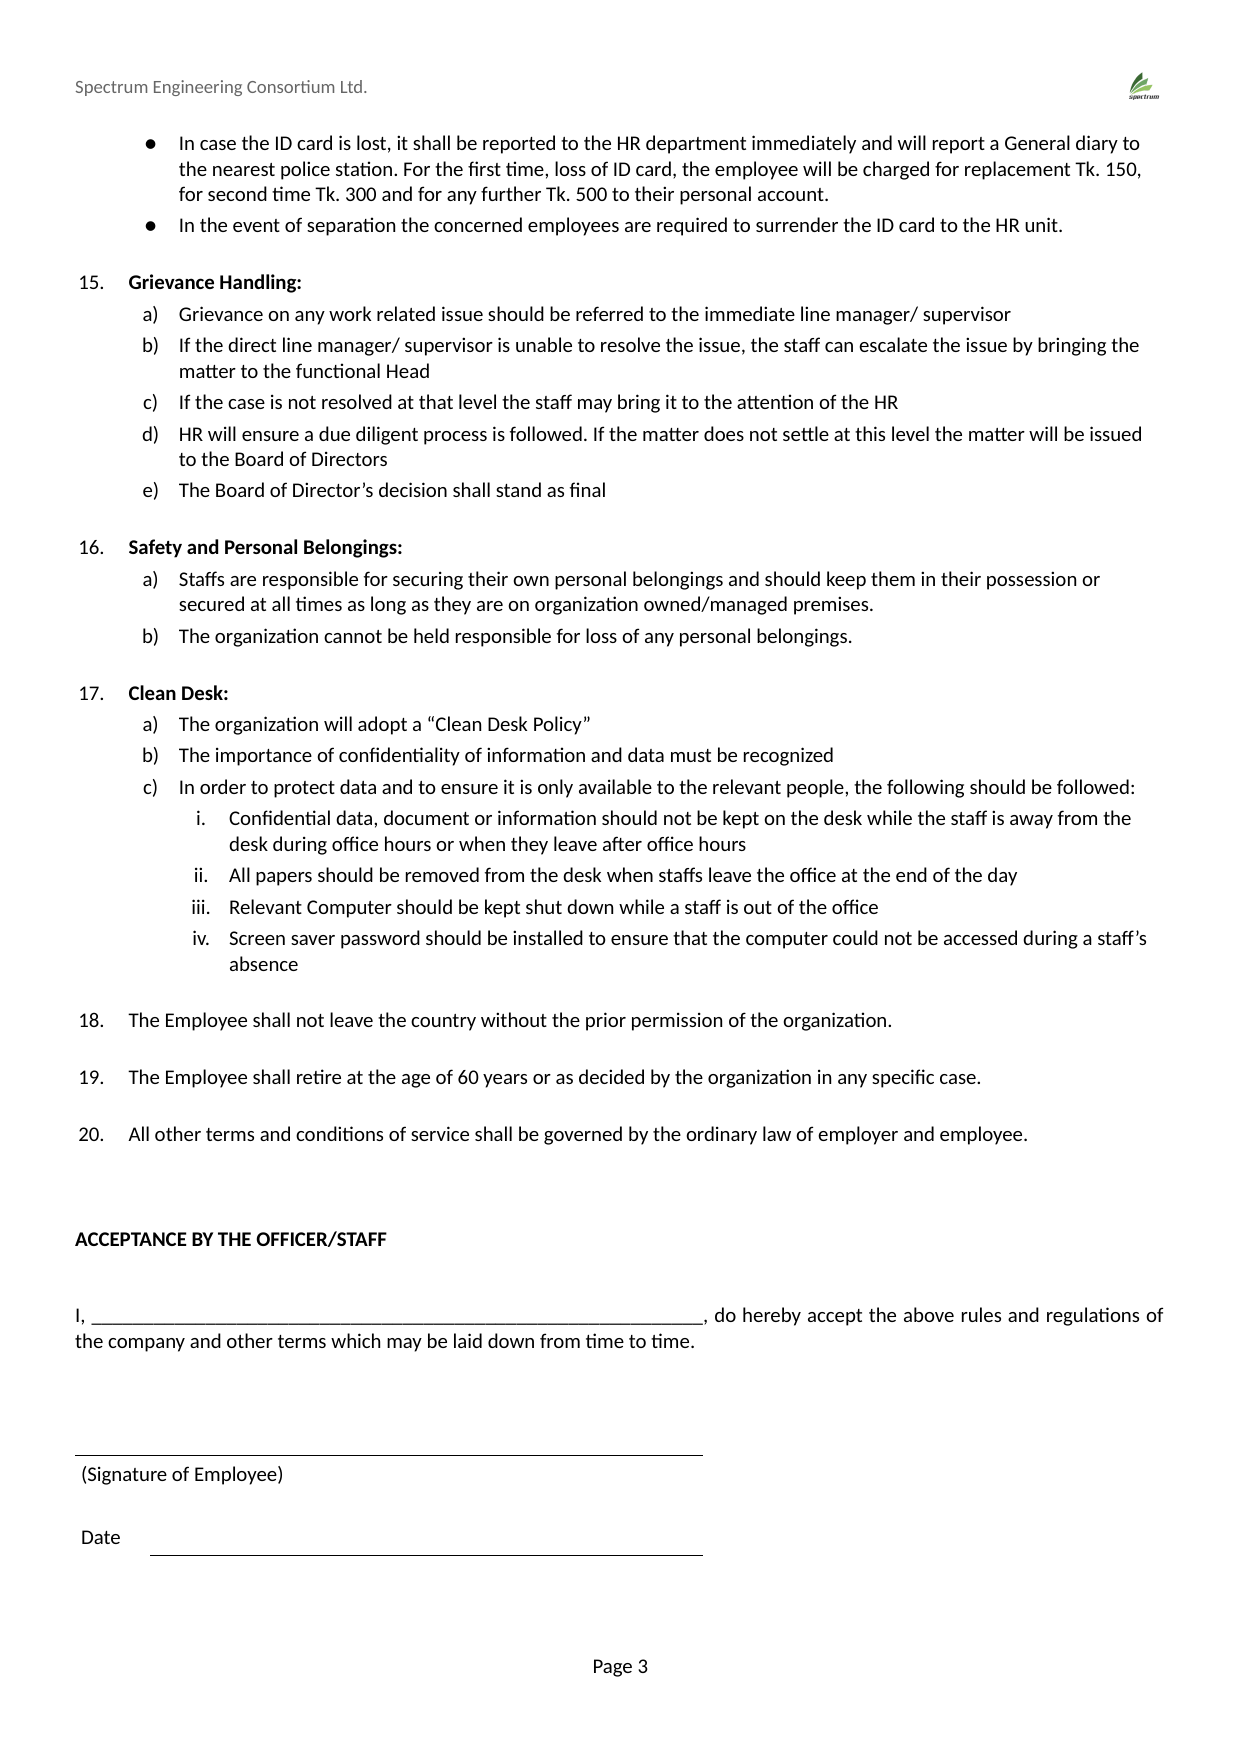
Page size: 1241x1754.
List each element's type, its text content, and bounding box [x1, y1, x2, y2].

table_cell i. [176, 803, 226, 859]
table_cell All other terms and conditions of service shall be governed by the ordinary law of employer and employee. [125, 1119, 1166, 1175]
table_cell [75, 563, 125, 620]
table_cell c) [125, 386, 176, 418]
table_cell e) [125, 475, 176, 532]
table_cell [75, 298, 125, 329]
table_cell The organization will adopt a “Clean Desk Policy” [176, 708, 1166, 740]
table_cell If the case is not resolved at that level the staff may bring it to the attention of the HR [176, 386, 1166, 418]
table_cell [125, 923, 176, 1005]
table_cell ii. [176, 860, 226, 891]
table_cell 18. [75, 1005, 125, 1062]
table_cell ● [125, 128, 176, 210]
picture [1126, 71, 1163, 102]
text ACCEPTANCE BY THE OFFICER/STAFF [75, 1226, 1166, 1252]
table_cell [75, 860, 125, 891]
table_cell b) [125, 740, 176, 771]
table_cell [75, 740, 125, 771]
table_cell The Employee shall retire at the age of 60 years or as decided by the organization in any specific case. [125, 1062, 1166, 1118]
table_cell Confidential data, document or information should not be kept on the desk while the staff is away from the desk during office hours or when they leave after office hours [226, 803, 1166, 859]
table_cell [75, 418, 125, 475]
table_cell Date [75, 1518, 150, 1555]
table_cell Grievance on any work related issue should be referred to the immediate line manager/ supervisor [176, 298, 1166, 329]
table_cell In order to protect data and to ensure it is only available to the relevant people, the following should be followed: [176, 771, 1166, 803]
table_cell The organization cannot be held responsible for loss of any personal belongings. [176, 620, 1166, 677]
table_cell All papers should be removed from the desk when staffs leave the office at the end of the day [226, 860, 1166, 891]
table_cell In case the ID card is lost, it shall be reported to the HR department immediately and will report a General diary to the nearest police station. For the first time, loss of ID card, the employee will be charged for replacement Tk. 150, for second time Tk. 300 and for any further Tk. 500 to their personal account. [176, 128, 1166, 210]
table_cell [75, 330, 125, 386]
table_cell Screen saver password should be installed to ensure that the computer could not be accessed during a staff’s absence [226, 923, 1166, 1005]
table_cell ● [125, 210, 176, 267]
table_cell [75, 620, 125, 677]
table_cell [703, 1518, 1166, 1555]
table_cell 20. [75, 1119, 125, 1175]
table_cell a) [125, 563, 176, 620]
table_cell 17. [75, 677, 125, 708]
table_cell If the direct line manager/ supervisor is unable to resolve the issue, the staff can escalate the issue by bringing the matter to the functional Head [176, 330, 1166, 386]
table_cell [75, 891, 125, 922]
table_cell iv. [176, 923, 226, 1005]
table_cell Safety and Personal Belongings: [125, 532, 1166, 563]
table_cell In the event of separation the concerned employees are required to surrender the ID card to the HR unit. [176, 210, 1166, 267]
table_cell Relevant Computer should be kept shut down while a staff is out of the office [226, 891, 1166, 922]
table_cell [125, 891, 176, 922]
table_cell The importance of confidentiality of information and data must be recognized [176, 740, 1166, 771]
table_cell [75, 708, 125, 740]
table_cell [75, 803, 125, 859]
table_header (Signature of Employee) [75, 1456, 703, 1518]
table_cell HR will ensure a due diligent process is followed. If the matter does not settle at this level the matter will be issued to the Board of Directors [176, 418, 1166, 475]
table_cell [75, 128, 125, 210]
table_cell 15. [75, 267, 125, 298]
table_cell a) [125, 708, 176, 740]
table_cell [75, 210, 125, 267]
table_cell b) [125, 330, 176, 386]
table_cell b) [125, 620, 176, 677]
table_cell [75, 771, 125, 803]
table_cell [75, 475, 125, 532]
table_cell c) [125, 771, 176, 803]
table_cell Clean Desk: [125, 677, 1166, 708]
table_cell The Employee shall not leave the country without the prior permission of the organization. [125, 1005, 1166, 1062]
table_cell d) [125, 418, 176, 475]
table_cell [75, 923, 125, 1005]
table_cell [125, 860, 176, 891]
table_cell a) [125, 298, 176, 329]
table_header [703, 1455, 1166, 1518]
table_cell Grievance Handling: [125, 267, 1166, 298]
table_cell 19. [75, 1062, 125, 1118]
table_cell iii. [176, 891, 226, 922]
table_cell 16. [75, 532, 125, 563]
table_cell Staffs are responsible for securing their own personal belongings and should keep them in their possession or secured at all times as long as they are on organization owned/managed premises. [176, 563, 1166, 620]
table_cell [125, 803, 176, 859]
table_cell [150, 1518, 703, 1555]
table_cell The Board of Director’s decision shall stand as final [176, 475, 1166, 532]
text I, ___________________________________________________________, do hereby accept the above rules and regulations of the company and other terms which may be laid down from time to time. [75, 1302, 1166, 1353]
table_cell [75, 386, 125, 418]
